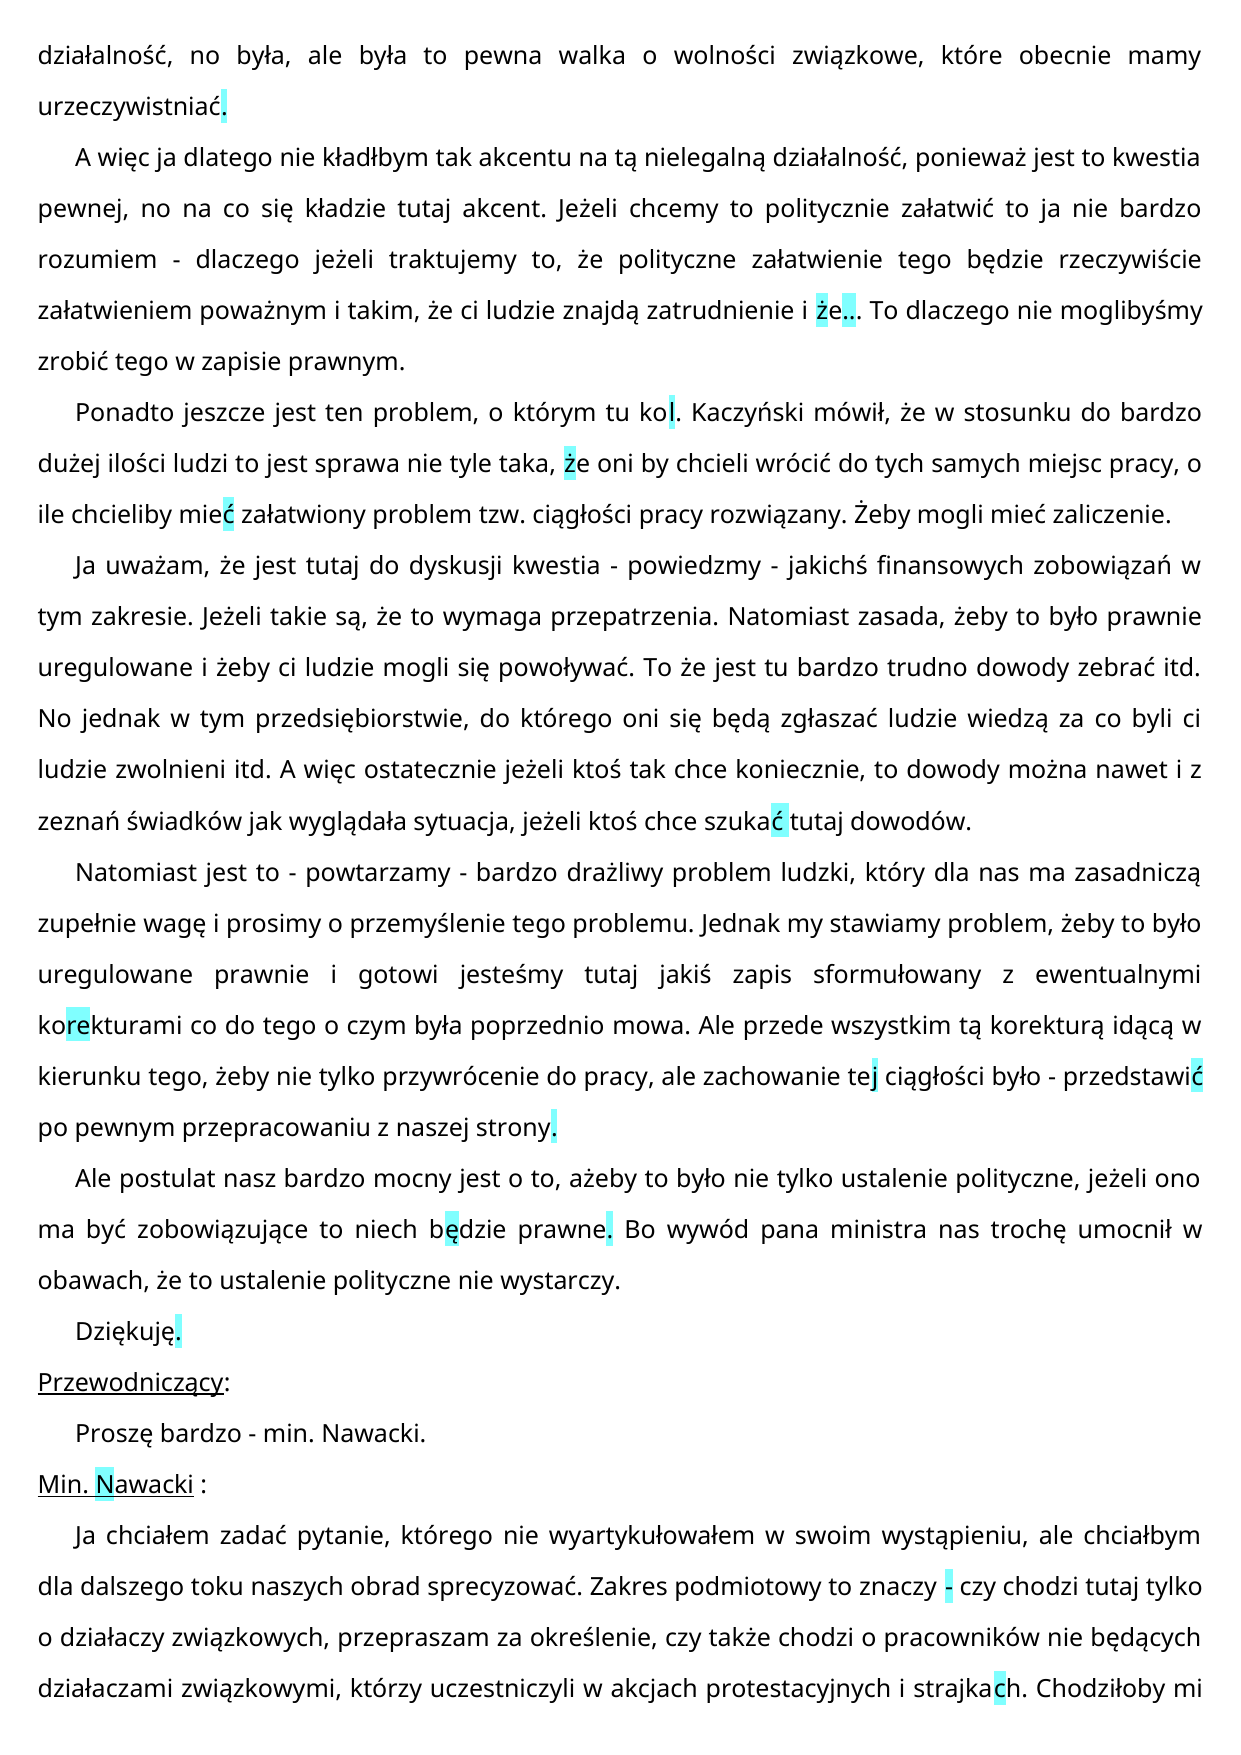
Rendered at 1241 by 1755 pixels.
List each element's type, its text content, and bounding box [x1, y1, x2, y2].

text Przewodniczący: [37, 1364, 1203, 1399]
text Ponadto jeszcze jest ten problem, o którym tu kol. Kaczyński mówił, że w stosunku do bardzo dużej ilości ludzi to jest sprawa nie tyle taka, że oni by chcieli wrócić do tych samych miejsc pracy, o ile chcieliby mieć załatwiony problem tzw. ciągłości pracy rozwiązany. Żeby mogli mieć zaliczenie. [37, 395, 1203, 531]
text Ja uważam, że jest tutaj do dyskusji kwestia - powiedzmy - jakichś finansowych zobowiązań w tym zakresie. Jeżeli takie są, że to wymaga przepatrzenia. Natomiast zasada, żeby to było prawnie uregulowane i żeby ci ludzie mogli się powoływać. To że jest tu bardzo trudno dowody zebrać itd. No jednak w tym przedsiębiorstwie, do którego oni się będą zgłaszać ludzie wiedzą za co byli ci ludzie zwolnieni itd. A więc ostatecznie jeżeli ktoś tak chce koniecznie, to dowody można nawet i z zeznań świadków jak wyglądała sytuacja, jeżeli ktoś chce szukać tutaj dowodów. [37, 548, 1203, 837]
text działalność, no była, ale była to pewna walka o wolności związkowe, które obecnie mamy urzeczywistniać. [37, 37, 1203, 123]
text Ja chciałem zadać pytanie, którego nie wyartykułowałem w swoim wystąpieniu, ale chciałbym dla dalszego toku naszych obrad sprecyzować. Zakres podmiotowy to znaczy - czy chodzi tutaj tylko o działaczy związkowych, przepraszam za określenie, czy także chodzi o pracowników nie będących działaczami związkowymi, którzy uczestniczyli w akcjach protestacyjnych i strajkach. Chodziłoby mi [37, 1518, 1203, 1705]
text Ale postulat nasz bardzo mocny jest o to, ażeby to było nie tylko ustalenie polityczne, jeżeli ono ma być zobowiązujące to niech będzie prawne. Bo wywód pana ministra nas trochę umocnił w obawach, że to ustalenie polityczne nie wystarczy. [37, 1160, 1203, 1297]
text Min. Nawacki : [37, 1467, 1203, 1501]
text Natomiast jest to - powtarzamy - bardzo drażliwy problem ludzki, który dla nas ma zasadniczą zupełnie wagę i prosimy o przemyślenie tego problemu. Jednak my stawiamy problem, żeby to było uregulowane prawnie i gotowi jesteśmy tutaj jakiś zapis sformułowany z ewentualnymi korekturami co do tego o czym była poprzednio mowa. Ale przede wszystkim tą korekturą idącą w kierunku tego, żeby nie tylko przywrócenie do pracy, ale zachowanie tej ciągłości było - przedstawić po pewnym przepracowaniu z naszej strony. [37, 854, 1203, 1143]
text Proszę bardzo - min. Nawacki. [37, 1416, 1203, 1450]
text Dziękuję. [37, 1313, 1203, 1348]
text A więc ja dlatego nie kładłbym tak akcentu na tą nielegalną działalność, ponieważ jest to kwestia pewnej, no na co się kładzie tutaj akcent. Jeżeli chcemy to politycznie załatwić to ja nie bardzo rozumiem - dlaczego jeżeli traktujemy to, że polityczne załatwienie tego będzie rzeczywiście załatwieniem poważnym i takim, że ci ludzie znajdą zatrudnienie i że... To dlaczego nie moglibyśmy zrobić tego w zapisie prawnym. [37, 139, 1203, 378]
